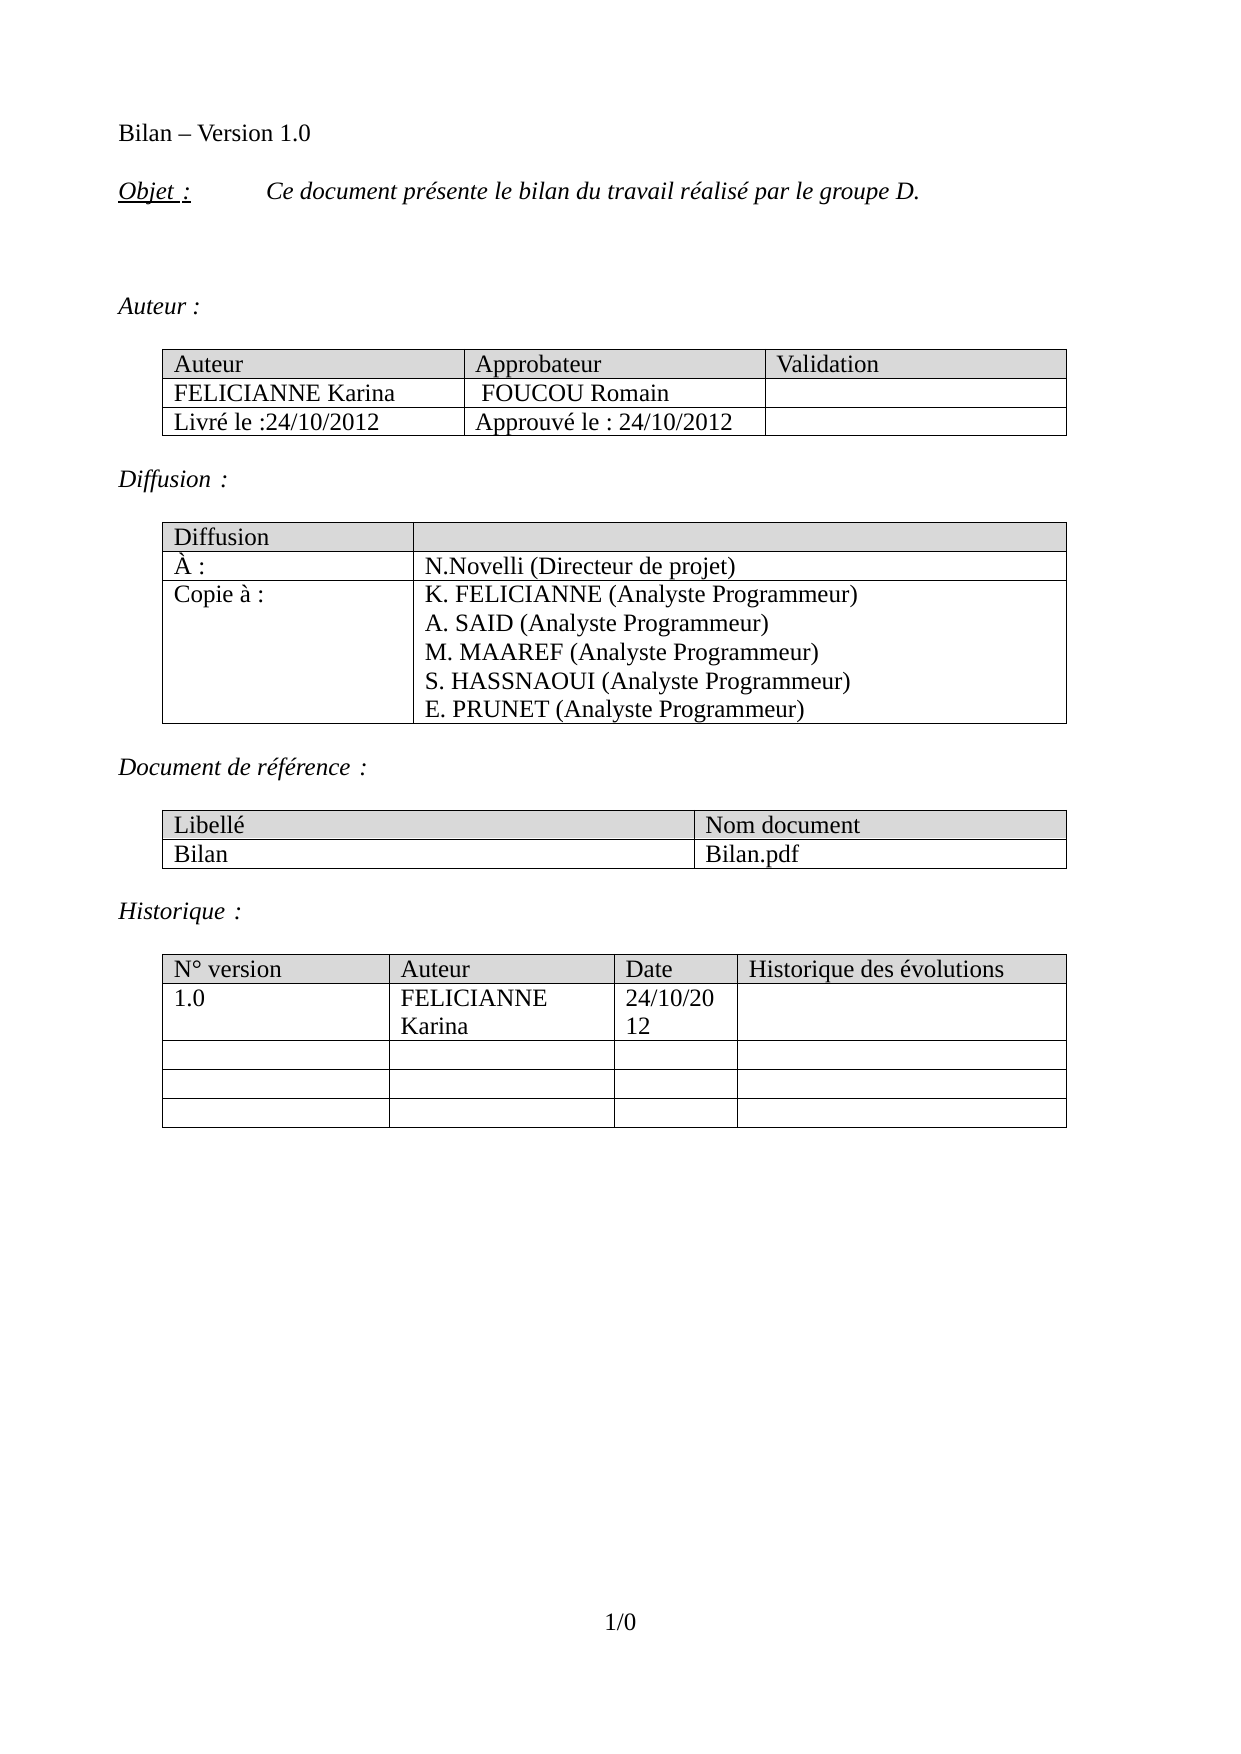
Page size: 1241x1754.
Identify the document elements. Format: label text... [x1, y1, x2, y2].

table_header Auteur [390, 955, 614, 983]
table_header Historique des évolutions [738, 955, 1066, 983]
table_cell [766, 379, 1066, 407]
table_header Diffusion [163, 523, 413, 551]
table_cell Bilan.pdf [695, 840, 1066, 867]
table_cell FOUCOU Romain [465, 379, 765, 407]
table_cell 24/10/2012 [615, 984, 737, 1040]
text Document de référence : [118, 752, 1122, 781]
text Auteur : [118, 291, 1122, 320]
table_cell Bilan [163, 840, 694, 867]
table_cell [390, 1070, 614, 1098]
table_cell [738, 1099, 1066, 1127]
table_header Validation [766, 350, 1066, 378]
table_cell [615, 1041, 737, 1069]
table_header [414, 523, 1066, 551]
table_cell [390, 1041, 614, 1069]
table_header Libellé [163, 811, 694, 838]
table_header Nom document [695, 811, 1066, 838]
table_cell 1.0 [163, 984, 389, 1040]
table_cell [163, 1099, 389, 1127]
table_cell [163, 1070, 389, 1098]
table_cell [163, 1041, 389, 1069]
text Objet : Ce document présente le bilan du travail réalisé par le groupe D. [118, 176, 1122, 205]
table_cell FELICIANNE Karina [390, 984, 614, 1040]
table_cell [738, 1041, 1066, 1069]
table_cell [615, 1070, 737, 1098]
table_cell [615, 1099, 737, 1127]
table_header Date [615, 955, 737, 983]
table_header Auteur [163, 350, 464, 378]
table_cell À : [163, 552, 413, 579]
table_cell Copie à : [163, 581, 413, 723]
table_cell K. FELICIANNE (Analyste Programmeur) A. SAID (Analyste Programmeur) M. MAAREF (Analyste Programmeur) S. HASSNAOUI (Analyste Programmeur) E. PRUNET (Analyste Programmeur) [414, 581, 1066, 723]
table_cell N.Novelli (Directeur de projet) [414, 552, 1066, 579]
table_header N° version [163, 955, 389, 983]
table_cell Livré le :24/10/2012 [163, 408, 464, 435]
table_cell [738, 1070, 1066, 1098]
table_header Approbateur [465, 350, 765, 378]
table_cell [738, 984, 1066, 1040]
table_cell Approuvé le : 24/10/2012 [465, 408, 765, 435]
table_cell FELICIANNE Karina [163, 379, 464, 407]
table_cell [390, 1099, 614, 1127]
table_cell [766, 408, 1066, 435]
text Historique : [118, 896, 1122, 925]
text Diffusion : [118, 464, 1122, 493]
